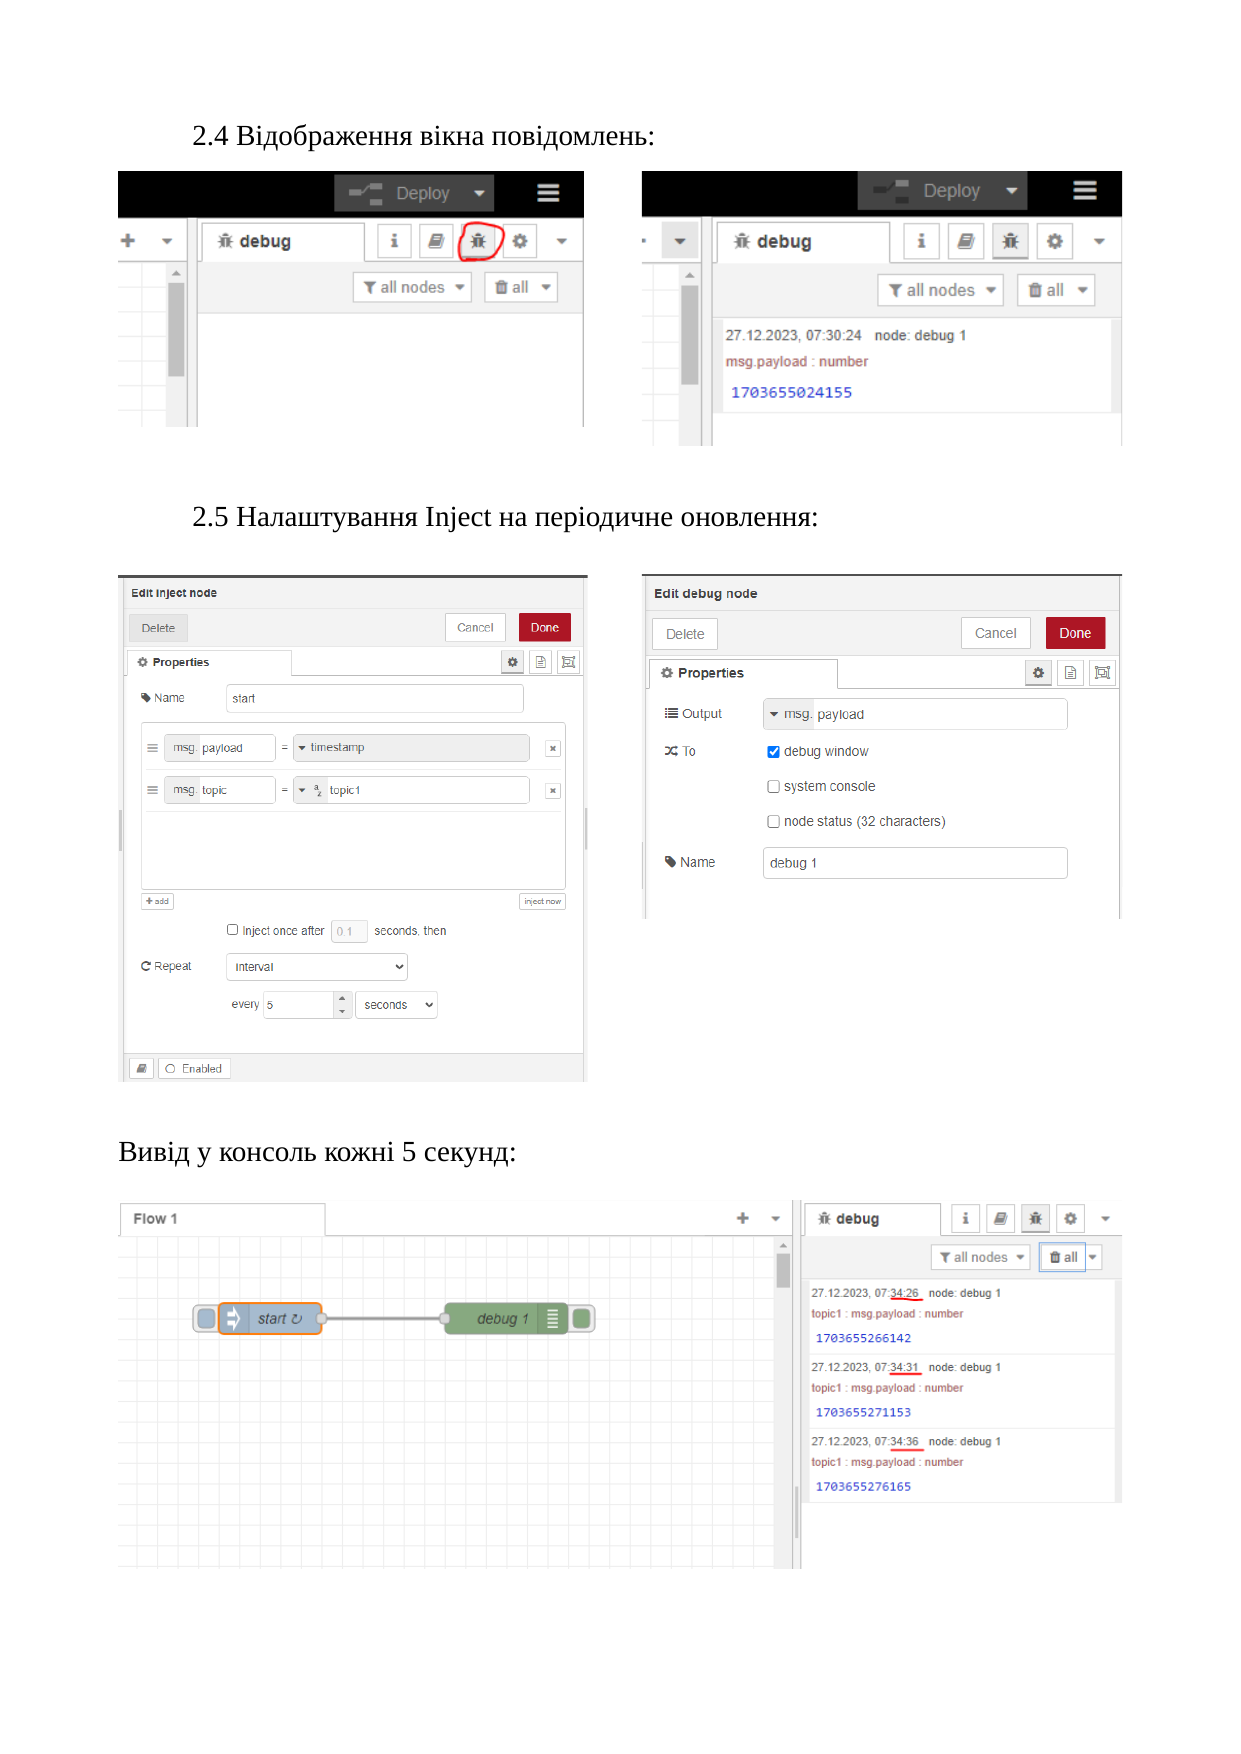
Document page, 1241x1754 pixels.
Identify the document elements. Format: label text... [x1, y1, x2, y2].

picture [118, 1200, 1123, 1569]
text 2.5 Налаштування Inject на періодичне оновлення: [118, 499, 1122, 533]
picture [641, 171, 1123, 446]
picture [118, 575, 588, 1082]
text Вивід у консоль кожні 5 секунд: [118, 1134, 1122, 1168]
picture [118, 171, 584, 427]
picture [641, 574, 1123, 919]
text 2.4 Відображення вікна повідомлень: [118, 118, 1122, 152]
